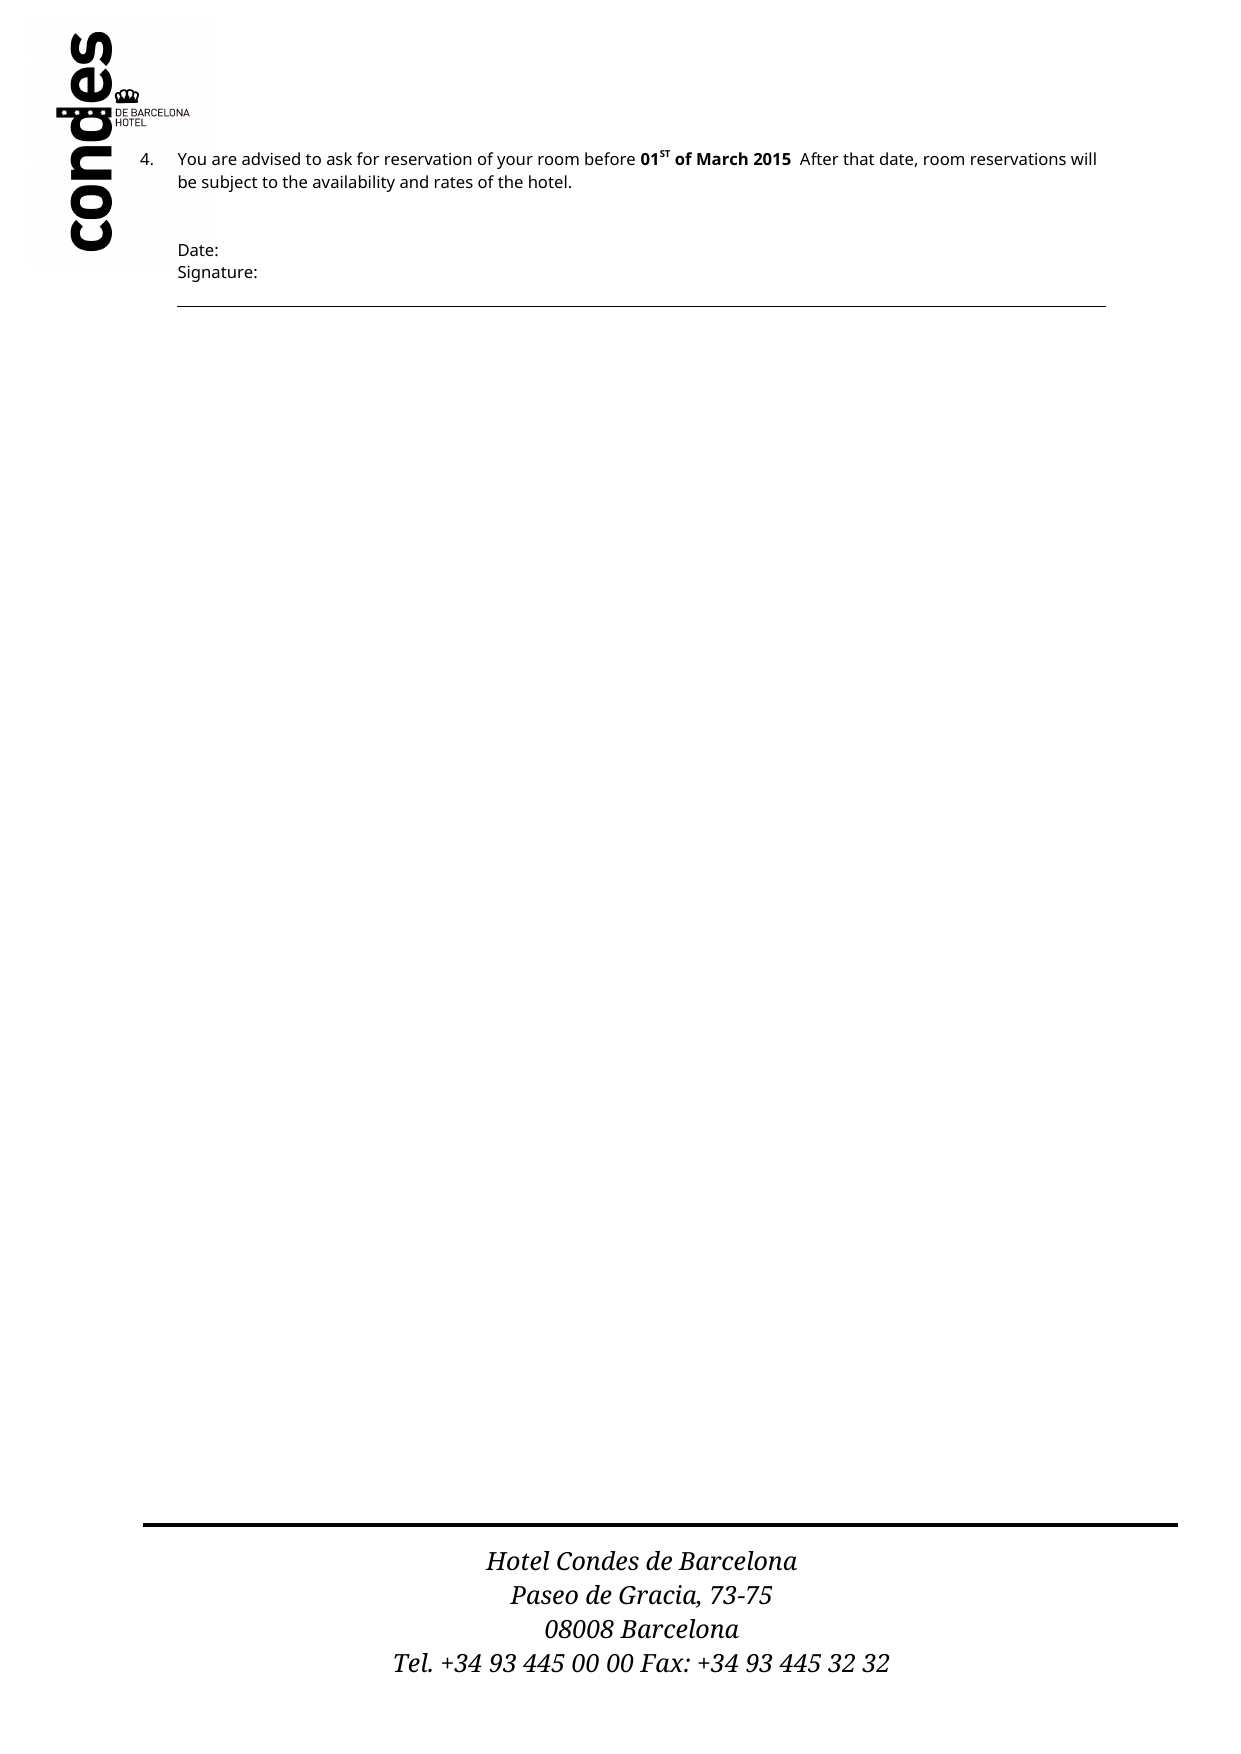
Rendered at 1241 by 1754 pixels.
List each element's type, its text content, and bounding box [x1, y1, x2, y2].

list You are advised to ask for reservation of your room before 01ST of March 2015 After that date, room reservations will be subject to the availability and rates of the hotel. [221, 148, 1106, 193]
picture [25, 12, 220, 272]
text Signature: [177, 261, 1106, 284]
text Date: [221, 238, 1106, 261]
